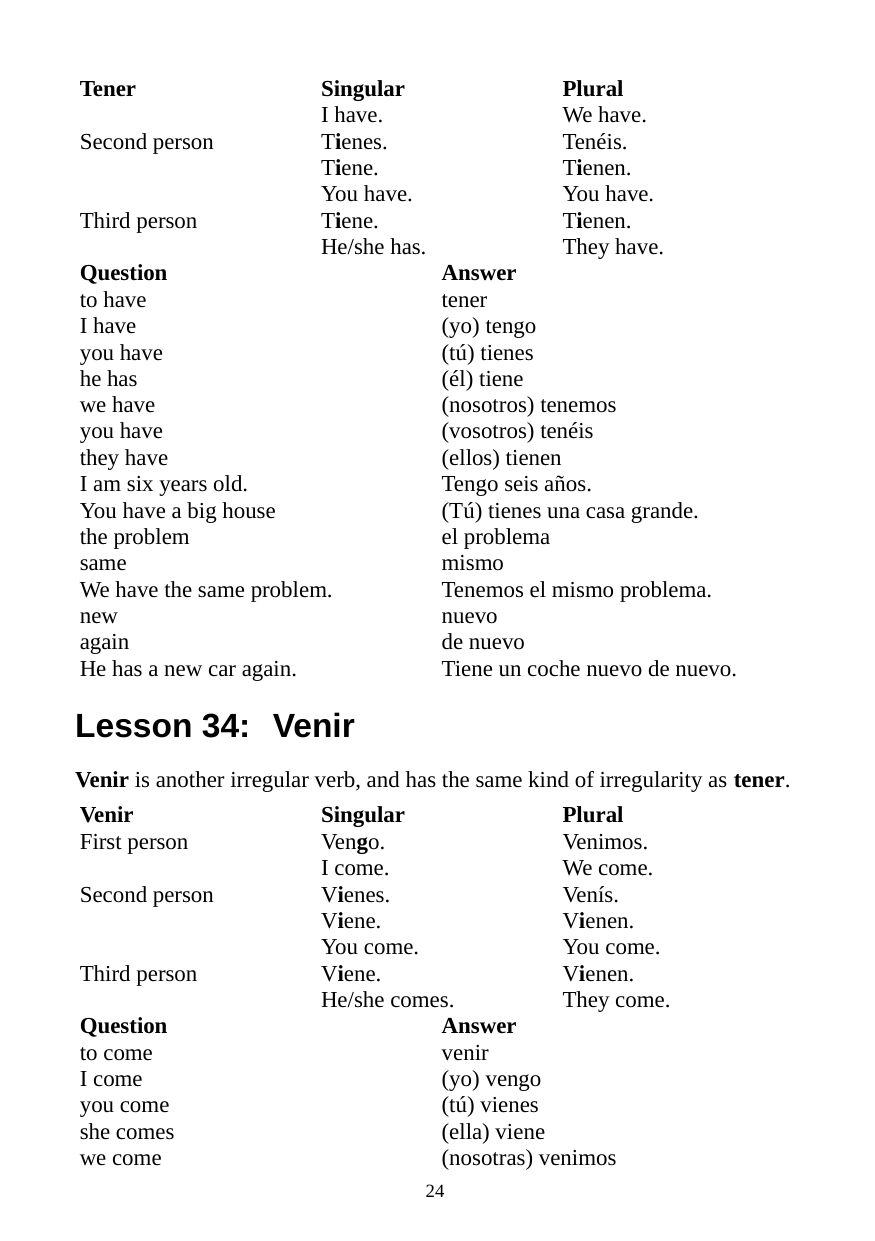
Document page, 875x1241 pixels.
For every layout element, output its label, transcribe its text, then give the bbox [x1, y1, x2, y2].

table_cell de nuevo [437, 629, 799, 655]
table_header Question [75, 1013, 437, 1039]
table_header Tener [75, 75, 316, 101]
table_cell We have. [558, 101, 799, 128]
table_header Question [75, 260, 437, 286]
table_cell mismo [437, 549, 799, 576]
table_cell we come [75, 1144, 437, 1171]
table_cell Third person [75, 207, 316, 259]
table_cell they have [75, 444, 437, 470]
table_header Venir [75, 802, 316, 828]
table_cell (yo) tengo [437, 312, 799, 338]
table_cell Venís. Vienen. You come. [558, 881, 799, 960]
table_cell Tenéis. Tienen. You have. [558, 128, 799, 207]
table_cell Vienes. Viene. You come. [316, 881, 558, 960]
table_cell First person [75, 828, 316, 881]
table_cell (nosotras) venimos [437, 1144, 799, 1171]
text Venir is another irregular verb, and has the same kind of irregularity as tener. [75, 766, 799, 793]
table_cell Third person [75, 960, 316, 1012]
table_cell (él) tiene [437, 365, 799, 391]
table_cell I have [75, 312, 437, 338]
table_cell to come [75, 1039, 437, 1065]
table_header Answer [437, 1013, 799, 1039]
table_cell Venimos. We come. [558, 828, 799, 881]
table_cell you have [75, 418, 437, 444]
table_cell you have [75, 339, 437, 365]
table_cell you come [75, 1091, 437, 1118]
table_header Plural [558, 802, 799, 828]
table_cell Tenemos el mismo problema. [437, 576, 799, 602]
table_cell Tiene un coche nuevo de nuevo. [437, 655, 799, 681]
table_cell (Tú) tienes una casa grande. [437, 497, 799, 523]
table_header Answer [437, 260, 799, 286]
table_cell (ella) viene [437, 1118, 799, 1144]
table_cell We have the same problem. [75, 576, 437, 602]
table_cell to have [75, 286, 437, 312]
table_cell Viene. He/she comes. [316, 960, 558, 1012]
table_cell Second person [75, 881, 316, 960]
table_cell again [75, 629, 437, 655]
table_cell (tú) tienes [437, 339, 799, 365]
table_cell I am six years old. [75, 470, 437, 497]
table_cell (tú) vienes [437, 1091, 799, 1118]
table_cell (yo) vengo [437, 1065, 799, 1091]
table_cell new [75, 602, 437, 628]
table_cell he has [75, 365, 437, 391]
table_cell she comes [75, 1118, 437, 1144]
table_cell I come [75, 1065, 437, 1091]
table_header Plural [558, 75, 799, 101]
table_cell (vosotros) tenéis [437, 418, 799, 444]
table_cell the problem [75, 523, 437, 549]
table_cell Tienen. They have. [558, 207, 799, 259]
table_cell You have a big house [75, 497, 437, 523]
table_cell Vienen. They come. [558, 960, 799, 1012]
table_cell Second person [75, 128, 316, 207]
table_cell el problema [437, 523, 799, 549]
table_cell Tiene. He/she has. [316, 207, 558, 259]
table_cell nuevo [437, 602, 799, 628]
table_cell venir [437, 1039, 799, 1065]
table_cell [75, 101, 316, 128]
subtitle Venir [75, 706, 799, 745]
table_cell tener [437, 286, 799, 312]
table_cell I have. [316, 101, 558, 128]
table_cell we have [75, 391, 437, 418]
table_cell Vengo. I come. [316, 828, 558, 881]
table_header Singular [316, 802, 558, 828]
table_cell Tienes. Tiene. You have. [316, 128, 558, 207]
table_header Singular [316, 75, 558, 101]
table_cell He has a new car again. [75, 655, 437, 681]
table_cell Tengo seis años. [437, 470, 799, 497]
table_cell same [75, 549, 437, 576]
table_cell (nosotros) tenemos [437, 391, 799, 418]
table_cell (ellos) tienen [437, 444, 799, 470]
